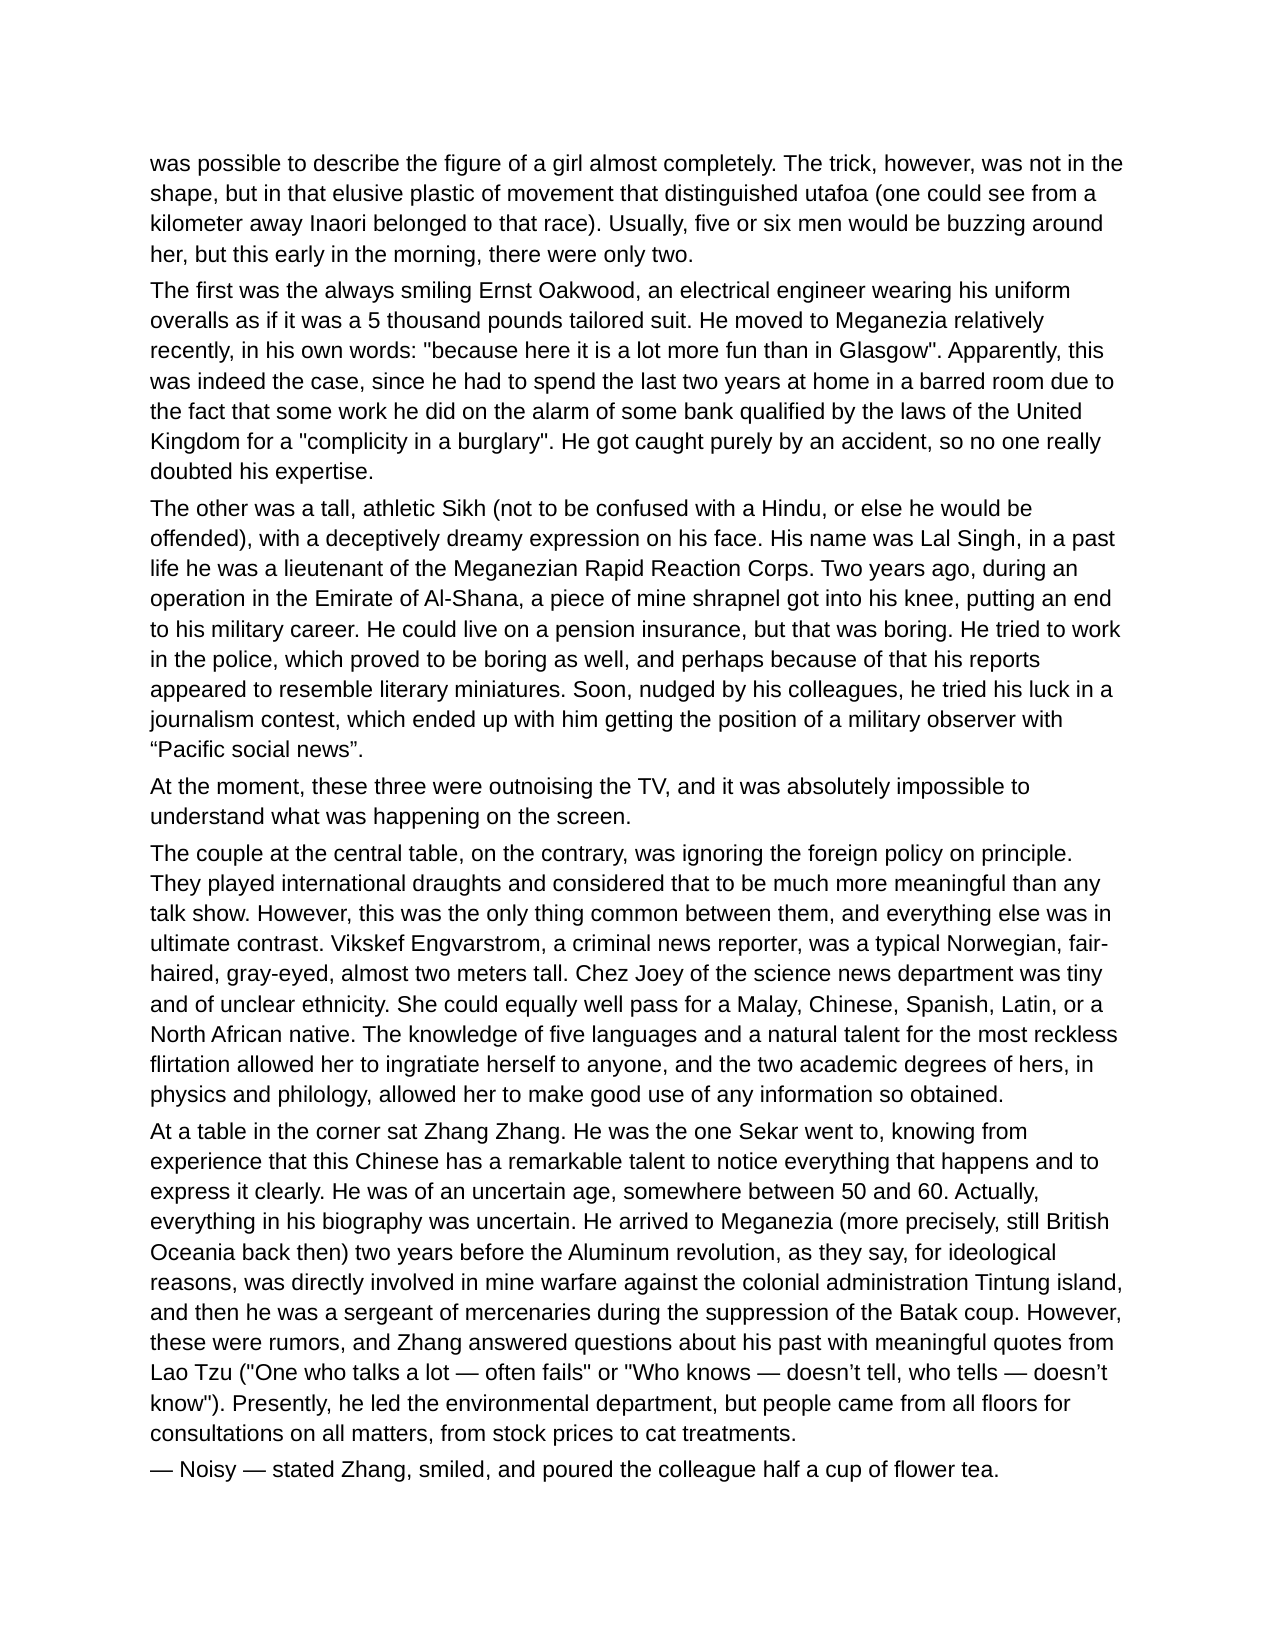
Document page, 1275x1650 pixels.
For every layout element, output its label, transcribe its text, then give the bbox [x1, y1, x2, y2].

text was possible to describe the figure of a girl almost completely. The trick, however, was not in the shape, but in that elusive plastic of movement that distinguished utafoa (one could see from a kilometer away Inaori belonged to that race). Usually, five or six men would be buzzing around her, but this early in the morning, there were only two. [150, 150, 1125, 267]
text The other was a tall, athletic Sikh (not to be confused with a Hindu, or else he would be offended), with a deceptively dreamy expression on his face. His name was Lal Singh, in a past life he was a lieutenant of the Meganezian Rapid Reaction Corps. Two years ago, during an operation in the Emirate of Al-Shana, a piece of mine shrapnel got into his knee, putting an end to his military career. He could live on a pension insurance, but that was boring. He tried to work in the police, which proved to be boring as well, and perhaps because of that his reports appeared to resemble literary miniatures. Soon, nudged by his colleagues, he tried his luck in a journalism contest, which ended up with him getting the position of a military observer with “Pacific social news”. [150, 495, 1125, 763]
text At a table in the corner sat Zhang Zhang. He was the one Sekar went to, knowing from experience that this Chinese has a remarkable talent to notice everything that happens and to express it clearly. He was of an uncertain age, somewhere between 50 and 60. Actually, everything in his biography was uncertain. He arrived to Meganezia (more precisely, still British Oceania back then) two years before the Aluminum revolution, as they say, for ideological reasons, was directly involved in mine warfare against the colonial administration Tintung island, and then he was a sergeant of mercenaries during the suppression of the Batak coup. However, these were rumors, and Zhang answered questions about his past with meaningful quotes from Lao Tzu ("One who talks a lot — often fails" or "Who knows — doesn’t tell, who tells — doesn’t know"). Presently, he led the environmental department, but people came from all floors for consultations on all matters, from stock prices to cat treatments. [150, 1118, 1125, 1446]
text At the moment, these three were outnoising the TV, and it was absolutely impossible to understand what was happening on the screen. [150, 773, 1125, 829]
text The couple at the central table, on the contrary, was ignoring the foreign policy on principle. They played international draughts and considered that to be much more meaningful than any talk show. However, this was the only thing common between them, and everything else was in ultimate contrast. Vikskef Engvarstrom, a criminal news reporter, was a typical Norwegian, fair-haired, gray-eyed, almost two meters tall. Chez Joey of the science news department was tiny and of unclear ethnicity. She could equally well pass for a Malay, Chinese, Spanish, Latin, or a North African native. The knowledge of five languages ​​and a natural talent for the most reckless flirtation allowed her to ingratiate herself to anyone, and the two academic degrees of hers, in physics and philology, allowed her to make good use of any information so obtained. [150, 839, 1125, 1108]
text The first was the always smiling Ernst Oakwood, an electrical engineer wearing his uniform overalls as if it was a 5 thousand pounds tailored suit. He moved to Meganezia relatively recently, in his own words: "because here it is a lot more fun than in Glasgow". Apparently, this was indeed the case, since he had to spend the last two years at home in a barred room due to the fact that some work he did on the alarm of some bank qualified by the laws of the United Kingdom for a "complicity in a burglary". He got caught purely by an accident, so no one really doubted his expertise. [150, 277, 1125, 485]
text — Noisy — stated Zhang, smiled, and poured the colleague half a cup of flower tea. [150, 1456, 1125, 1483]
